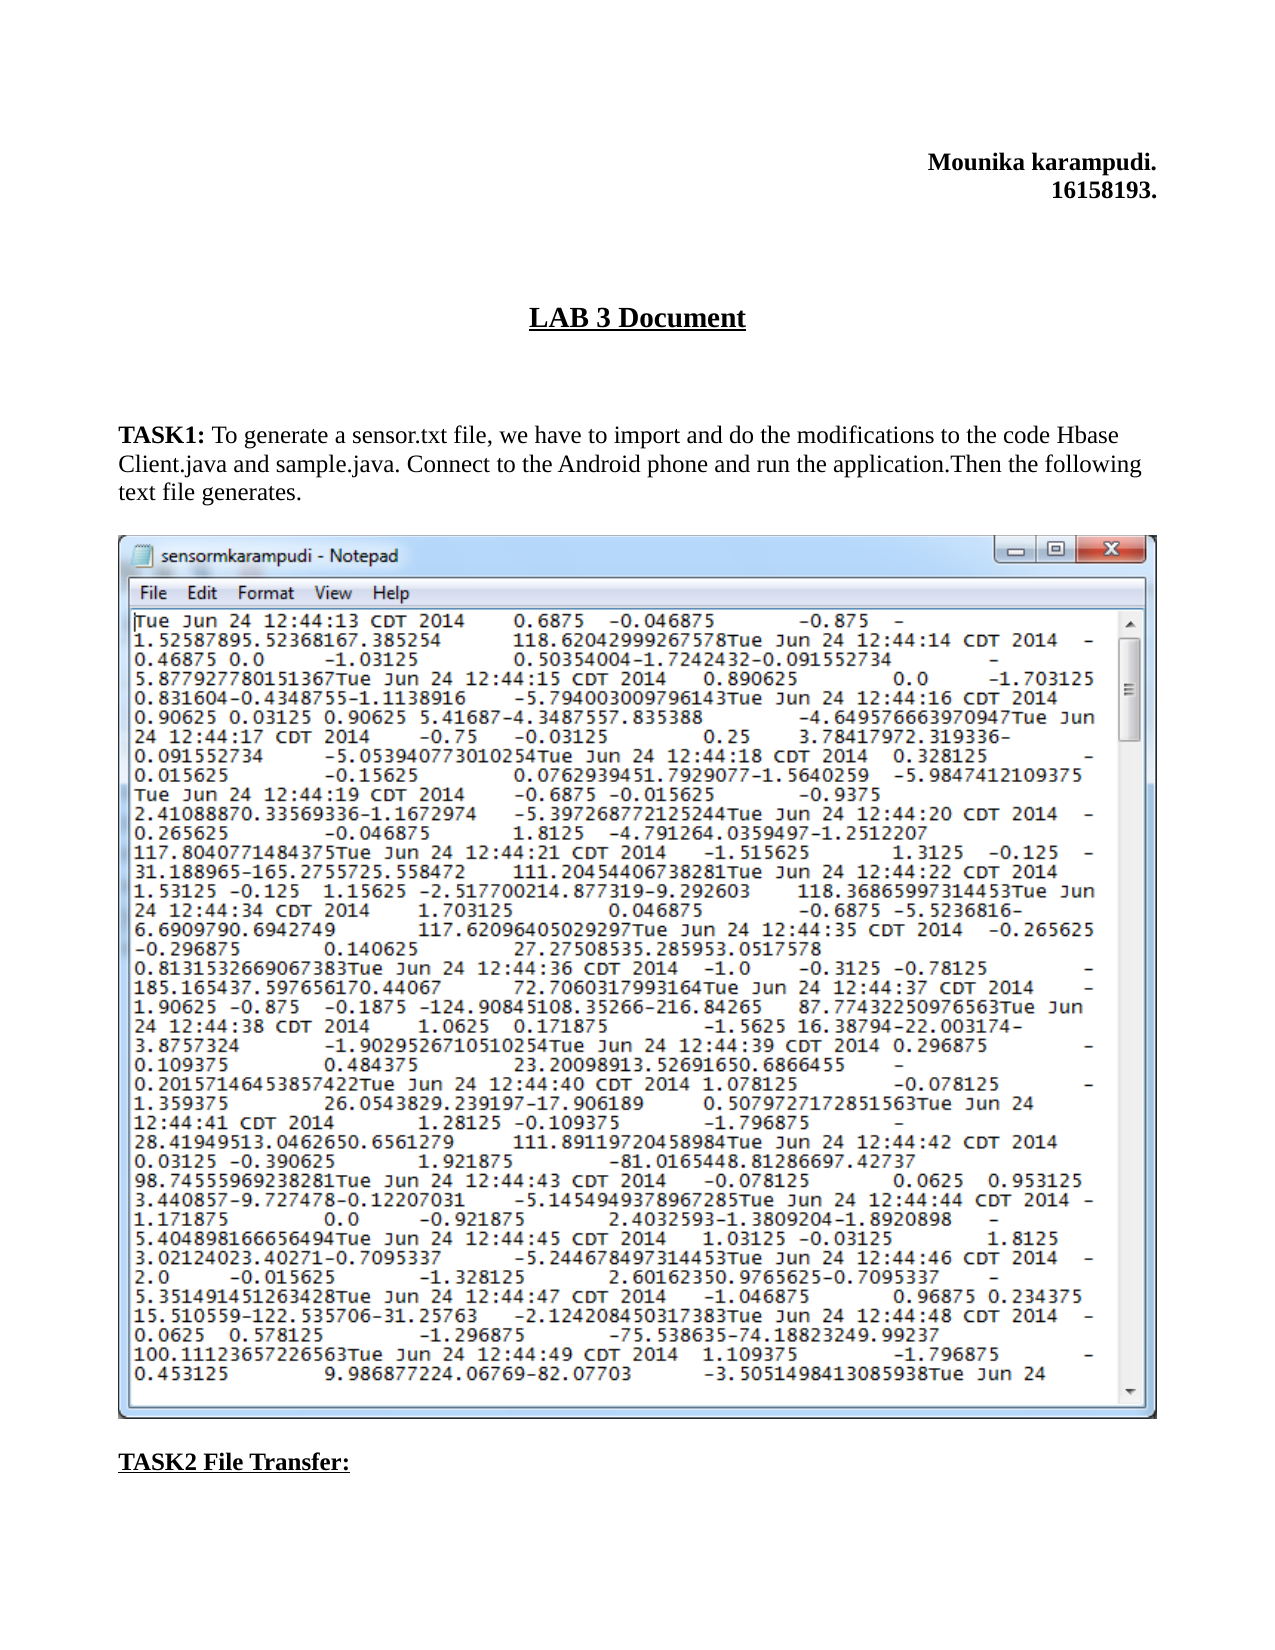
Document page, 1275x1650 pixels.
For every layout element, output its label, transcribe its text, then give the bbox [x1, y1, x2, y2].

text LAB 3 Document [118, 300, 1157, 334]
text TASK1: To generate a sensor.txt file, we have to import and do the modifications to the code Hbase Client.java and sample.java. Connect to the Android phone and run the application.Then the following text file generates. [118, 420, 1157, 506]
text 16158193. [118, 176, 1157, 204]
picture [118, 535, 1157, 1419]
text Mounika karampudi. [118, 147, 1157, 176]
text TASK2 File Transfer: [118, 1447, 1157, 1476]
